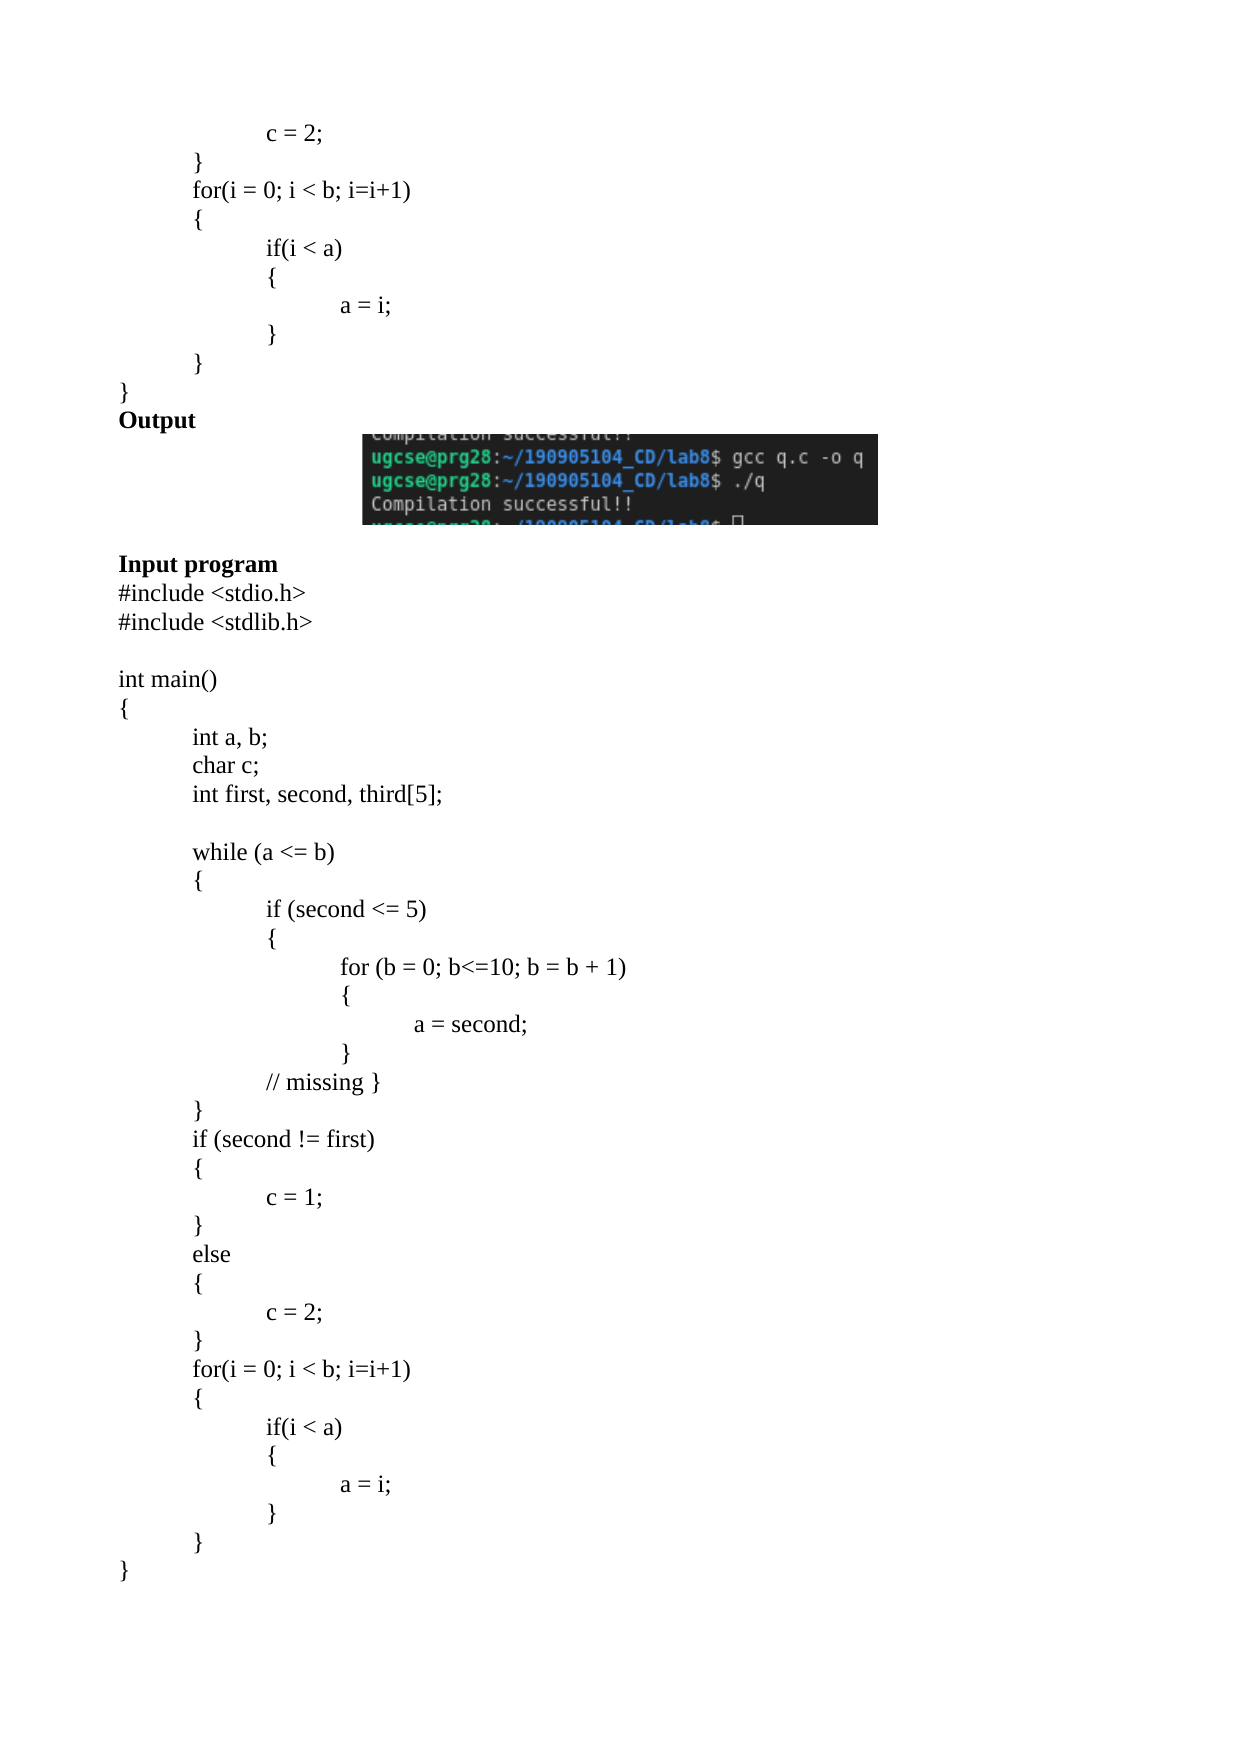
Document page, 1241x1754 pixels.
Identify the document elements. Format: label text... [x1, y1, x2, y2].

text #include <stdlib.h> [118, 607, 1122, 636]
text if(i < a) [118, 1412, 1122, 1441]
text a = second; [118, 1009, 1122, 1038]
picture [362, 434, 878, 525]
text } [118, 319, 1122, 348]
text Output [118, 406, 1122, 434]
text { [118, 204, 1122, 233]
text int main() [118, 664, 1122, 693]
text { [118, 866, 1122, 894]
text } [118, 1096, 1122, 1124]
text int first, second, third[5]; [118, 779, 1122, 808]
text } [118, 348, 1122, 377]
text } [118, 1038, 1122, 1067]
text for(i = 0; i < b; i=i+1) [118, 176, 1122, 204]
text if (second != first) [118, 1124, 1122, 1153]
text { [118, 923, 1122, 952]
text for (b = 0; b<=10; b = b + 1) [118, 952, 1122, 981]
text if (second <= 5) [118, 894, 1122, 923]
text for(i = 0; i < b; i=i+1) [118, 1354, 1122, 1383]
text } [118, 1498, 1122, 1527]
text c = 2; [118, 118, 1122, 147]
text } [118, 1527, 1122, 1556]
text { [118, 693, 1122, 722]
text } [118, 1211, 1122, 1239]
text Input program [118, 549, 1122, 578]
text } [118, 377, 1122, 406]
text c = 2; [118, 1297, 1122, 1326]
text #include <stdio.h> [118, 578, 1122, 607]
text char c; [118, 751, 1122, 779]
text a = i; [118, 1469, 1122, 1498]
text a = i; [118, 291, 1122, 319]
text } [118, 147, 1122, 176]
text { [118, 1268, 1122, 1297]
text // missing } [118, 1067, 1122, 1096]
text c = 1; [118, 1182, 1122, 1211]
text while (a <= b) [118, 837, 1122, 866]
text { [118, 262, 1122, 291]
text else [118, 1239, 1122, 1268]
text { [118, 1441, 1122, 1469]
text } [118, 1556, 1122, 1584]
text { [118, 981, 1122, 1009]
text if(i < a) [118, 233, 1122, 262]
text { [118, 1383, 1122, 1412]
text int a, b; [118, 722, 1122, 751]
text { [118, 1153, 1122, 1182]
text } [118, 1326, 1122, 1354]
